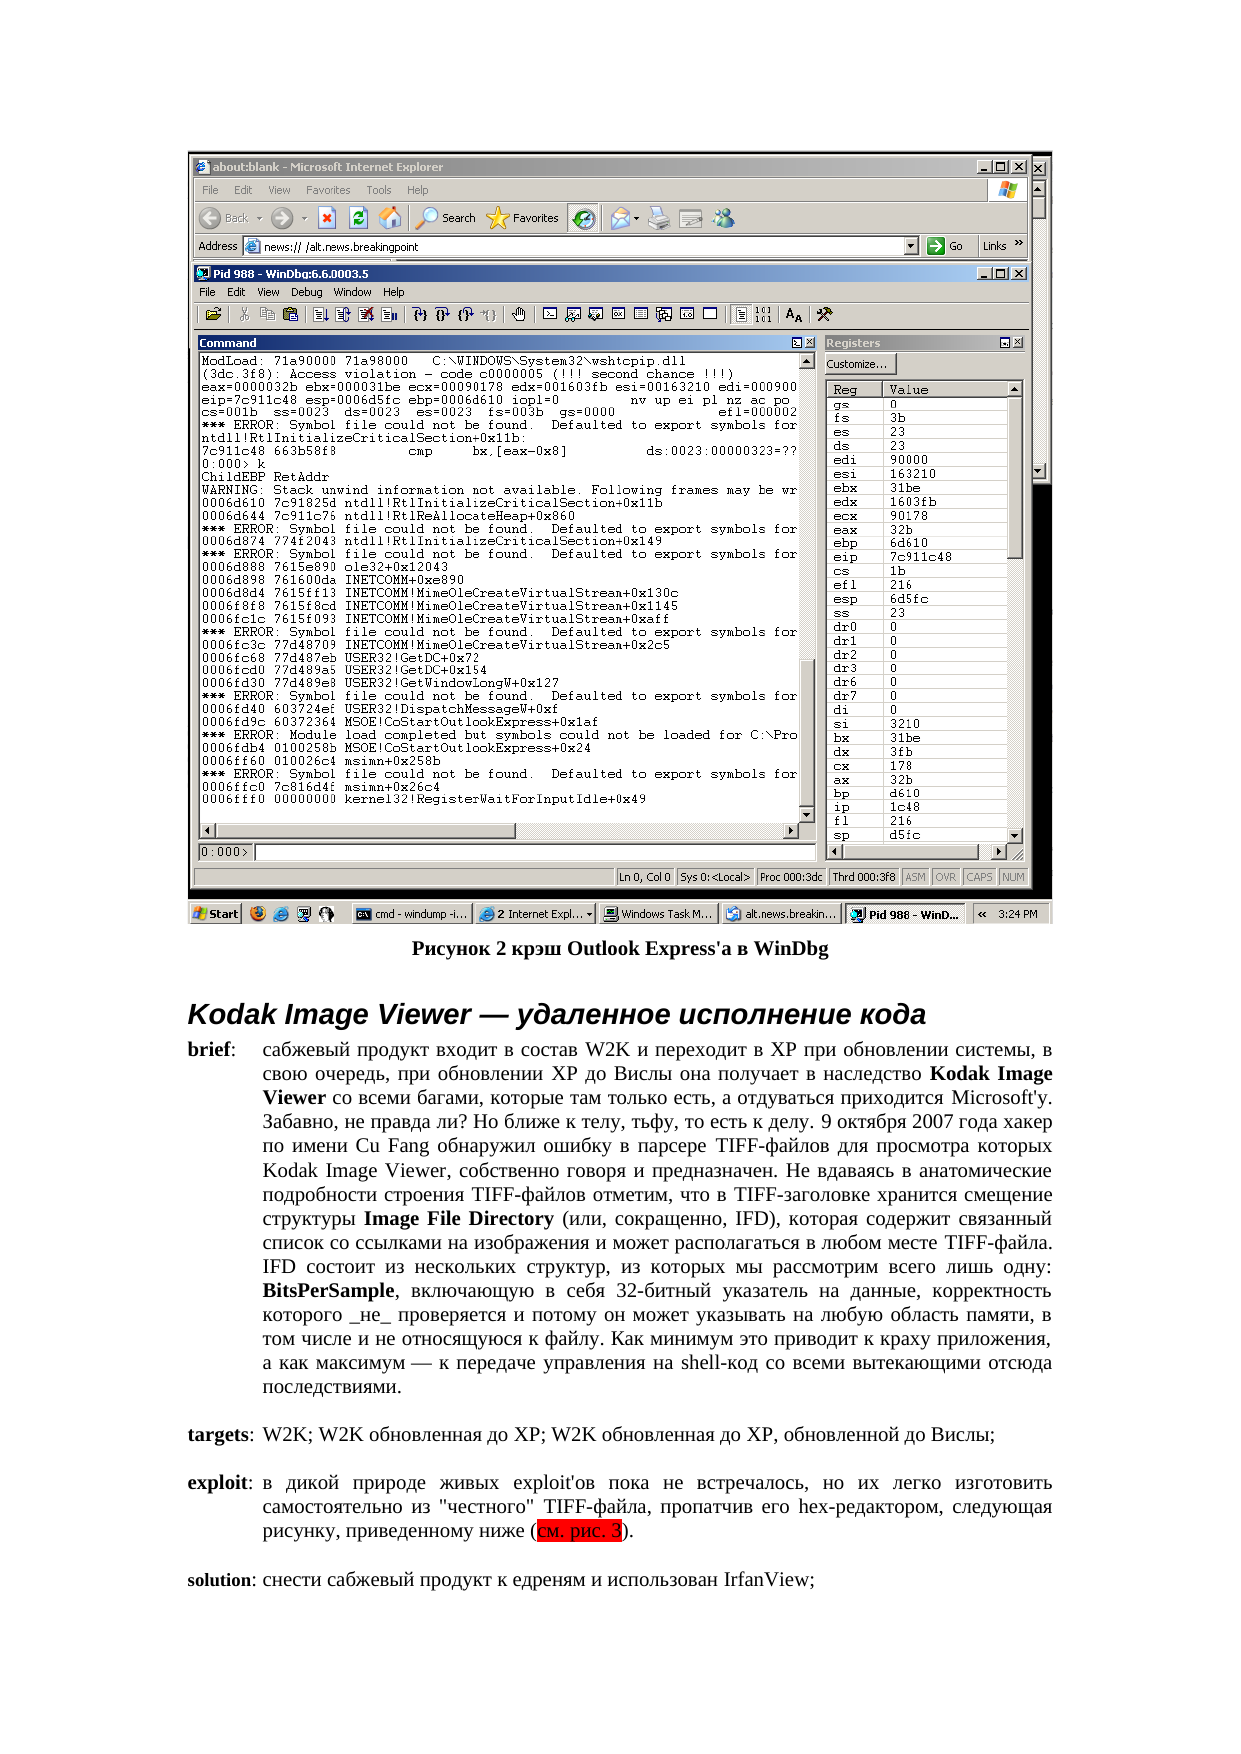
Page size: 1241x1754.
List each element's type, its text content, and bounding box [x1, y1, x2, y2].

text targets: W2K; W2K обновленная до XP; W2K обновленная до XP, обновленной до Вислы; [187, 1422, 1053, 1446]
text brief: сабжевый продукт входит в состав W2K и переходит в XP при обновлении системы, в свою очередь, при обновлении XP до Вислы она получает в наследство Kodak Image Viewer со всеми багами, которые там только есть, а отдуваться приходится Microsoft'у. Забавно, не правда ли? Но ближе к телу, тьфу, то есть к делу. 9 октября 2007 года хакер по имени Cu Fang обнаружил ошибку в парсере TIFF-файлов для просмотра которых Kodak Image Viewer, собственно говоря и предназначен. Не вдаваясь в анатомические подробности строения TIFF-файлов отметим, что в TIFF-заголовке хранится смещение структуры Image File Directory (или, сокращенно, IFD), которая содержит связанный список со ссылками на изображения и может располагаться в любом месте TIFF-файла. IFD состоит из нескольких структур, из которых мы рассмотрим всего лишь одну: BitsPerSample, включающую в себя 32-битный указатель на данные, корректность которого _не_ проверяется и потому он может указывать на любую область памяти, в том числе и не относящуюся к файлу. Как минимум это приводит к краху приложения, а как максимум — к передаче управления на shell-код со всеми вытекающими отсюда последствиями. [187, 1037, 1053, 1398]
subtitle Kodak Image Viewer — удаленное исполнение кода [187, 997, 1053, 1031]
picture [187, 150, 1053, 924]
text Рисунок 2 крэш Outlook Express'а в WinDbg [187, 936, 1053, 960]
text solution: снести сабжевый продукт к едреням и использован IrfanView; [187, 1567, 1053, 1591]
text exploit: в дикой природе живых exploit'ов пока не встречалось, но их легко изготовить самостоятельно из "честного" TIFF-файла, пропатчив его hex-редактором, следующая рисунку, приведенному ниже (см. рис. 3). [187, 1470, 1053, 1542]
